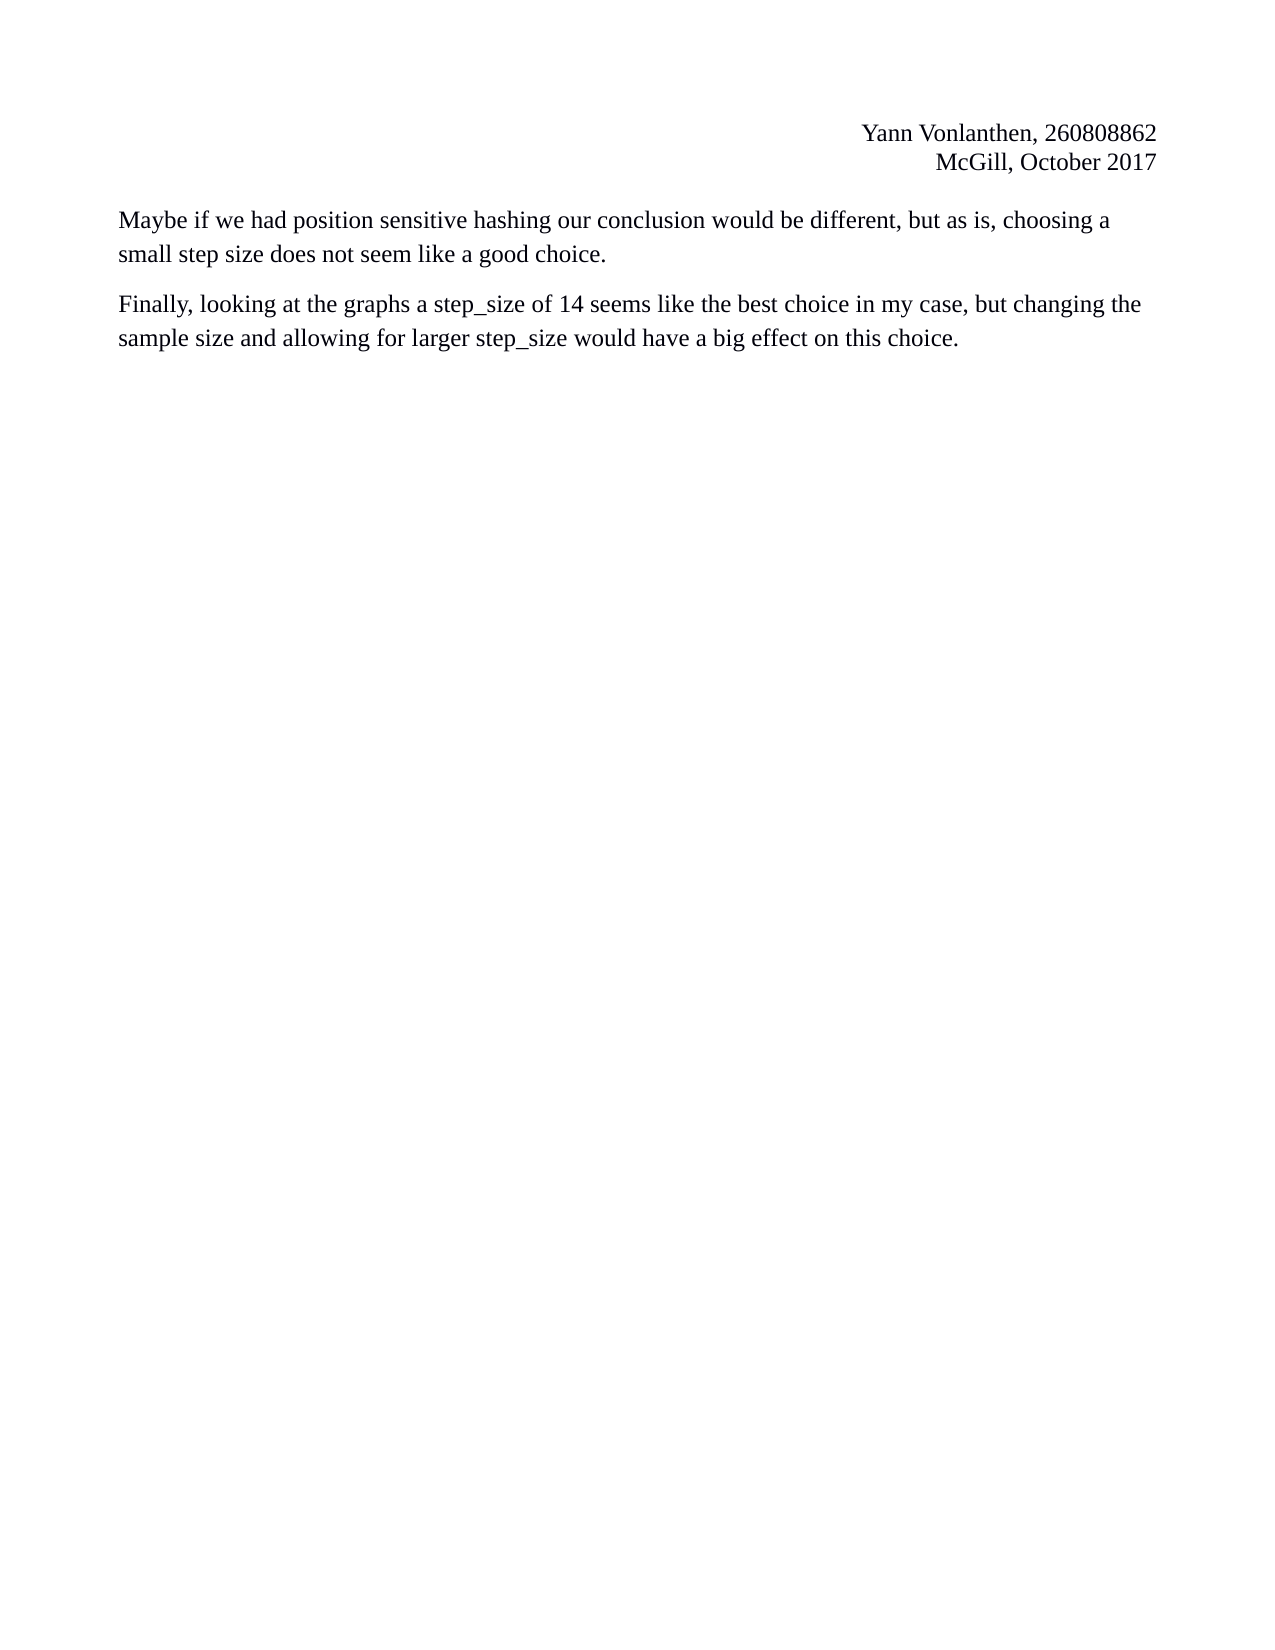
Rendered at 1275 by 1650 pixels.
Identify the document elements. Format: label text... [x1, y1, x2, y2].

text Finally, looking at the graphs a step_size of 14 seems like the best choice in my case, but changing the sample size and allowing for larger step_size would have a big effect on this choice. [118, 289, 1157, 352]
text Maybe if we had position sensitive hashing our conclusion would be different, but as is, choosing a small step size does not seem like a good choice. [118, 205, 1157, 268]
